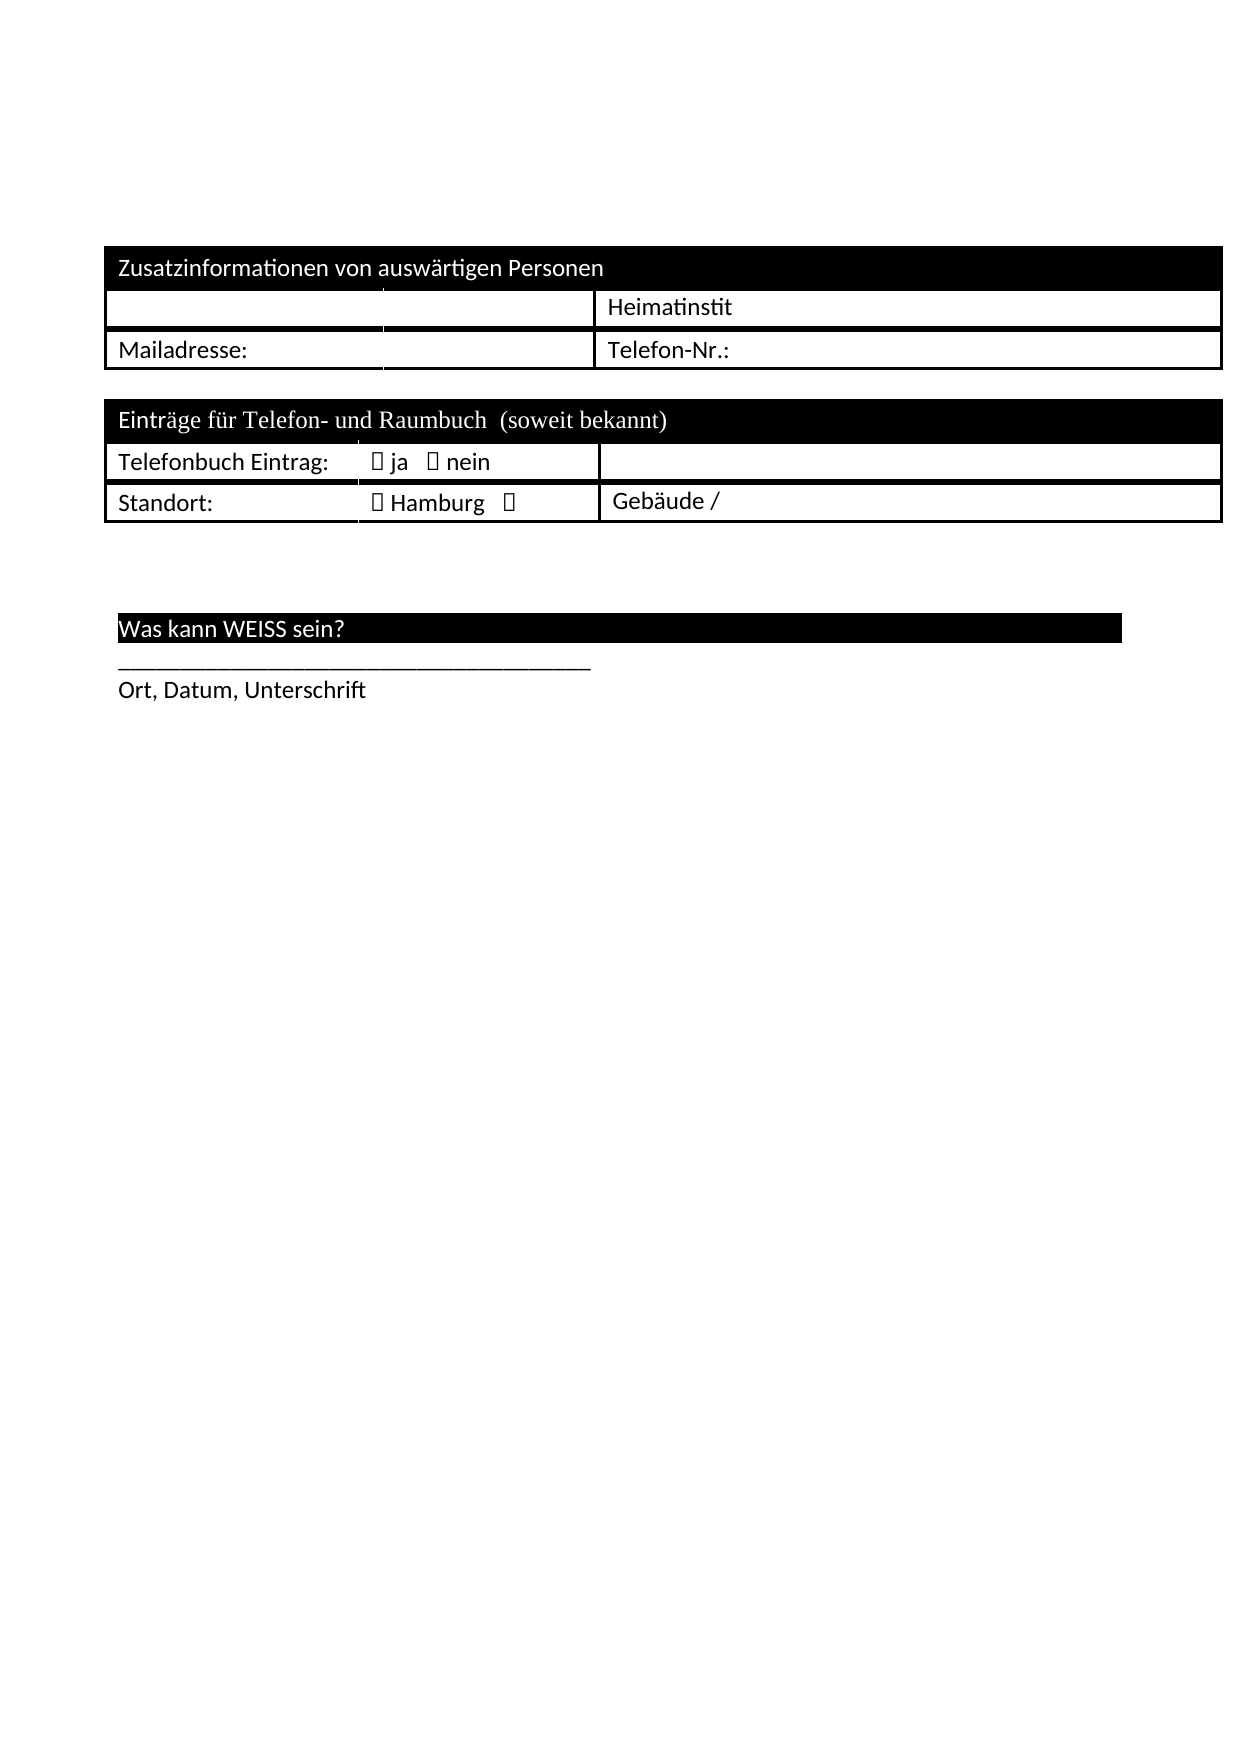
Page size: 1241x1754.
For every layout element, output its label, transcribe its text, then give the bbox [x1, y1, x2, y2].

table_cell Mailadresse: [107, 332, 383, 367]
table_header Zusatzinformationen von auswärtigen Personen [107, 249, 1220, 284]
table_cell [384, 291, 593, 326]
table_cell Gebäude / Raum: [601, 485, 753, 520]
table_cell [753, 485, 1220, 520]
table_cell Telefon-Nr.: [596, 332, 751, 367]
table_cell Heimatinstitut: [596, 291, 751, 326]
text Was kann WEISS sein? [118, 613, 1122, 643]
table_header Einträge für Telefon- und Raumbuch (soweit bekannt) [107, 402, 1220, 437]
table_cell Telefonbuch Eintrag: [107, 444, 358, 479]
table_cell [753, 444, 1220, 479]
table_cell [751, 291, 1220, 326]
table_cell [384, 332, 593, 367]
table_cell [751, 332, 1220, 367]
table_cell Standort: [107, 485, 358, 520]
text Ort, Datum, Unterschrift [118, 674, 1122, 704]
table_cell  Hamburg  Zeuthen [359, 485, 598, 520]
table_cell [601, 444, 753, 479]
table_cell [107, 291, 383, 326]
text ______________________________________ [118, 643, 1122, 674]
table_cell  ja  nein [359, 444, 598, 479]
